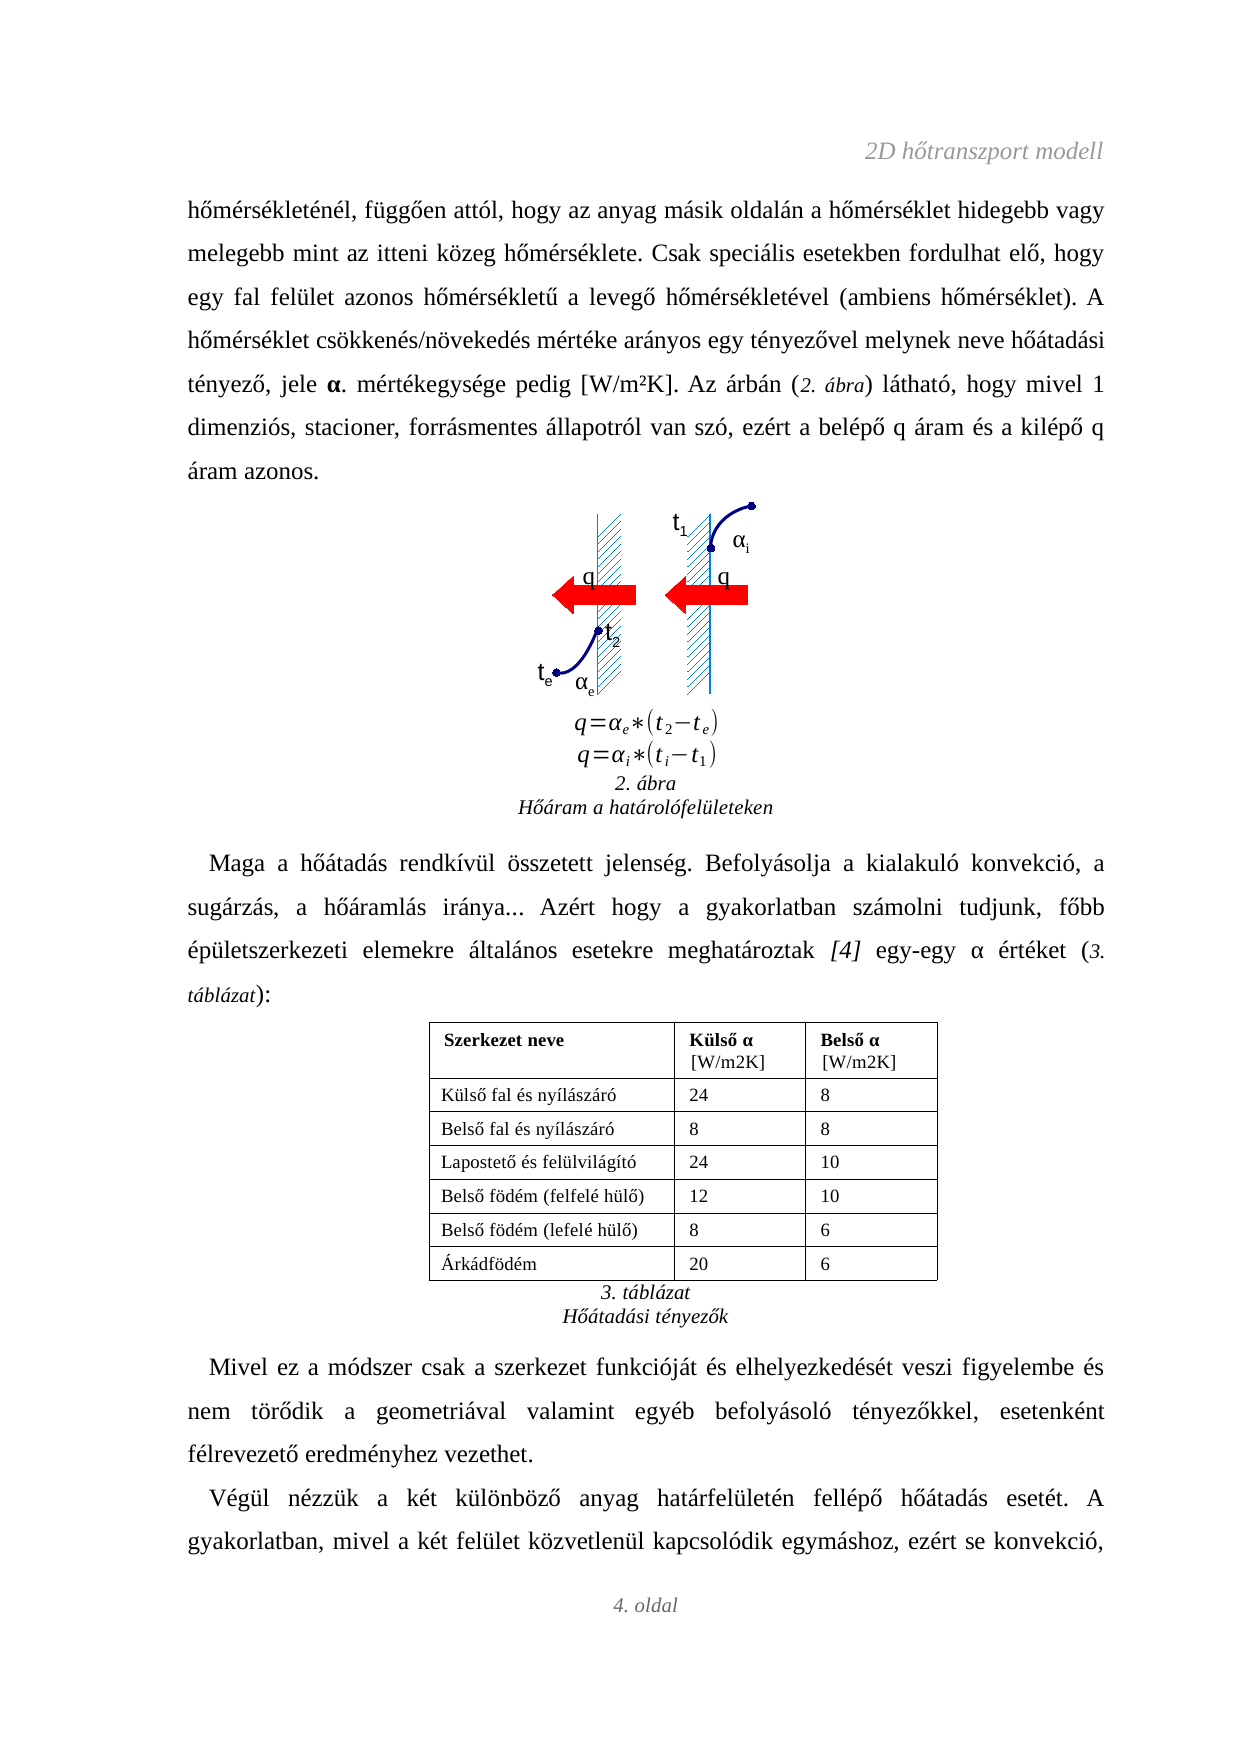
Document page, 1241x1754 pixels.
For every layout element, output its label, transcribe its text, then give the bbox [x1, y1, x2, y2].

table_header Szerkezet neve [430, 1023, 674, 1078]
table_cell 6 [806, 1247, 937, 1280]
table_cell Belső födém (lefelé hülő) [430, 1214, 674, 1246]
table_cell 24 [675, 1079, 805, 1111]
text 2. ábra [187, 771, 1106, 795]
text Hőáram a határolófelületeken [187, 795, 1106, 819]
text Végül nézzük a két különböző anyag határfelületén fellépő hőátadás esetét. A gyakorlatban, mivel a két felület közvetlenül kapcsolódik egymáshoz, ezért se konvekció, [187, 1483, 1106, 1555]
table_header Belső α [W/m2K] [806, 1023, 937, 1078]
text Hőátadási tényezők [187, 1304, 1106, 1328]
table_cell 8 [675, 1214, 805, 1246]
table_cell 8 [806, 1079, 937, 1111]
table_cell 20 [675, 1247, 805, 1280]
text hőmérsékleténél, függően attól, hogy az anyag másik oldalán a hőmérséklet hidegebb vagy melegebb mint az itteni közeg hőmérséklete. Csak speciális esetekben fordulhat elő, hogy egy fal felület azonos hőmérsékletű a levegő hőmérsékletével (ambiens hőmérséklet). A hőmérséklet csökkenés/növekedés mértéke arányos egy tényezővel melynek neve hőátadási tényező, jele α. mértékegysége pedig [W/m²K]. Az árbán (2. ábra) látható, hogy mivel 1 dimenziós, stacioner, forrásmentes állapotról van szó, ezért a belépő q áram és a kilépő q áram azonos. [187, 194, 1106, 485]
table_cell 8 [806, 1112, 937, 1145]
table_cell 6 [806, 1214, 937, 1246]
table_cell Belső fal és nyílászáró [430, 1112, 674, 1145]
text 3. táblázat [187, 1280, 1106, 1304]
table_cell Lapostető és felülvilágító [430, 1146, 674, 1179]
text Mivel ez a módszer csak a szerkezet funkcióját és elhelyezkedését veszi figyelembe és nem törődik a geometriával valamint egyéb befolyásoló tényezőkkel, esetenként félrevezető eredményhez vezethet. [187, 1352, 1106, 1468]
table_cell Árkádfödém [430, 1247, 674, 1280]
text Maga a hőátadás rendkívül összetett jelenség. Befolyásolja a kialakuló konvekció, a sugárzás, a hőáramlás iránya... Azért hogy a gyakorlatban számolni tudjunk, főbb épületszerkezeti elemekre általános esetekre meghatároztak [4] egy-egy α értéket (3. táblázat): [187, 848, 1106, 1008]
table_header Külső α [W/m2K] [675, 1023, 805, 1078]
table_cell 8 [675, 1112, 805, 1145]
table_cell 24 [675, 1146, 805, 1179]
table_cell 10 [806, 1180, 937, 1212]
table_cell Belső födém (felfelé hülő) [430, 1180, 674, 1212]
table_cell 12 [675, 1180, 805, 1212]
table_cell 10 [806, 1146, 937, 1179]
table_cell Külső fal és nyílászáró [430, 1079, 674, 1111]
